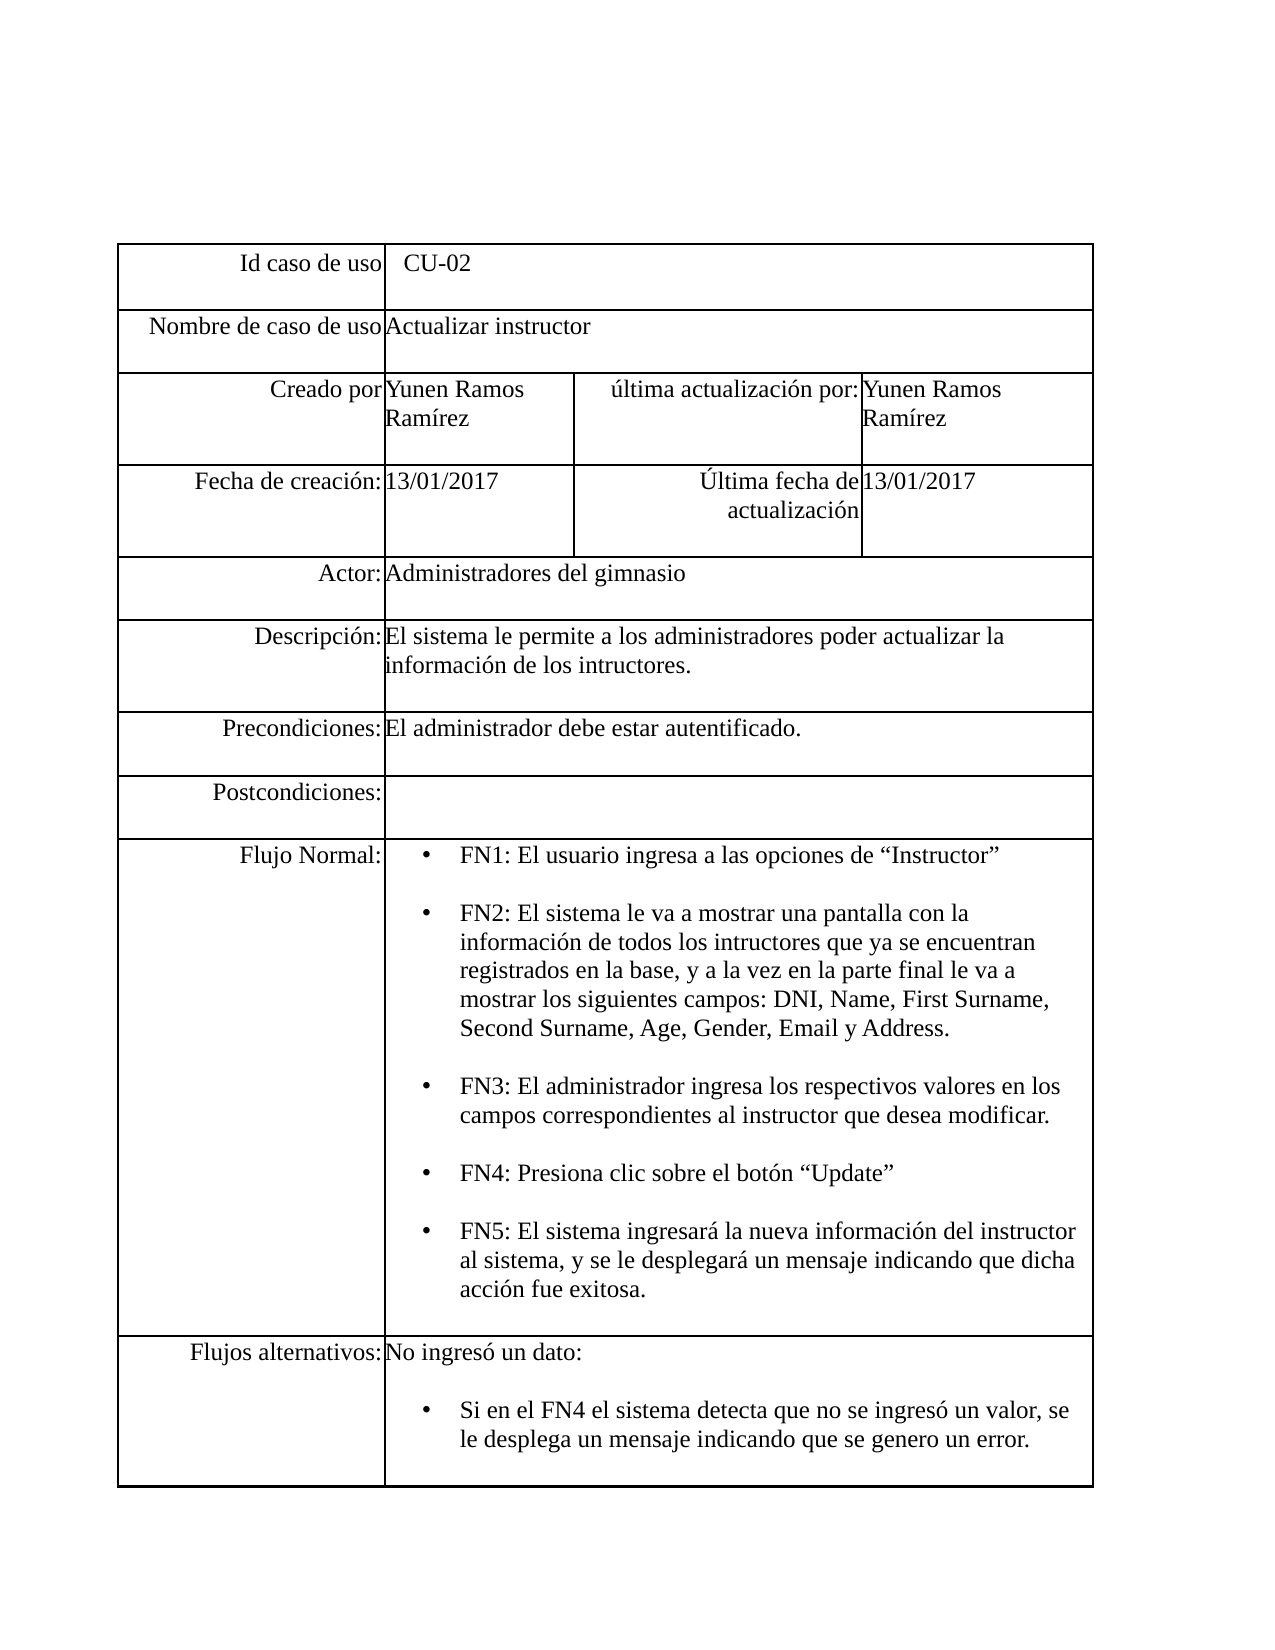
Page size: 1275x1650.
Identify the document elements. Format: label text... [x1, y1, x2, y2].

table_cell El administrador debe estar autentificado. [386, 713, 1092, 774]
table_cell Actor: [119, 558, 384, 619]
table_cell última actualización por: [575, 374, 861, 464]
table_cell FN1: El usuario ingresa a las opciones de “Instructor” FN2: El sistema le va a mostrar una pantalla con la información de todos los intructores que ya se encuentran registrados en la base, y a la vez en la parte final le va a mostrar los siguientes campos: DNI, Name, First Surname, Second Surname, Age, Gender, Email y Address. FN3: El administrador ingresa los respectivos valores en los campos correspondientes al instructor que desea modificar. FN4: Presiona clic sobre el botón “Update” FN5: El sistema ingresará la nueva información del instructor al sistema, y se le desplegará un mensaje indicando que dicha acción fue exitosa. [386, 840, 1092, 1335]
table_cell Yunen Ramos Ramírez [863, 374, 1092, 464]
table_cell Descripción: [119, 621, 384, 711]
table_cell Yunen Ramos Ramírez [386, 374, 573, 464]
table_cell No ingresó un dato: Si en el FN4 el sistema detecta que no se ingresó un valor, se le desplega un mensaje indicando que se genero un error. [386, 1337, 1092, 1485]
table_cell 13/01/2017 [386, 466, 573, 556]
table_cell Precondiciones: [119, 713, 384, 774]
table_cell Flujos alternativos: [119, 1337, 384, 1485]
table_cell Postcondiciones: [119, 777, 384, 838]
table_cell Creado por [119, 374, 384, 464]
table_cell Nombre de caso de uso [119, 311, 384, 372]
table_cell [386, 777, 1092, 838]
table_header CU-02 [386, 245, 1092, 309]
table_header Id caso de uso [119, 245, 384, 309]
table_cell Fecha de creación: [119, 466, 384, 556]
table_cell Administradores del gimnasio [386, 558, 1092, 619]
table_cell El sistema le permite a los administradores poder actualizar la información de los intructores. [386, 621, 1092, 711]
table_cell Actualizar instructor [386, 311, 1092, 372]
table_cell Flujo Normal: [119, 840, 384, 1335]
table_cell Última fecha de actualización [575, 466, 861, 556]
table_cell 13/01/2017 [863, 466, 1092, 556]
